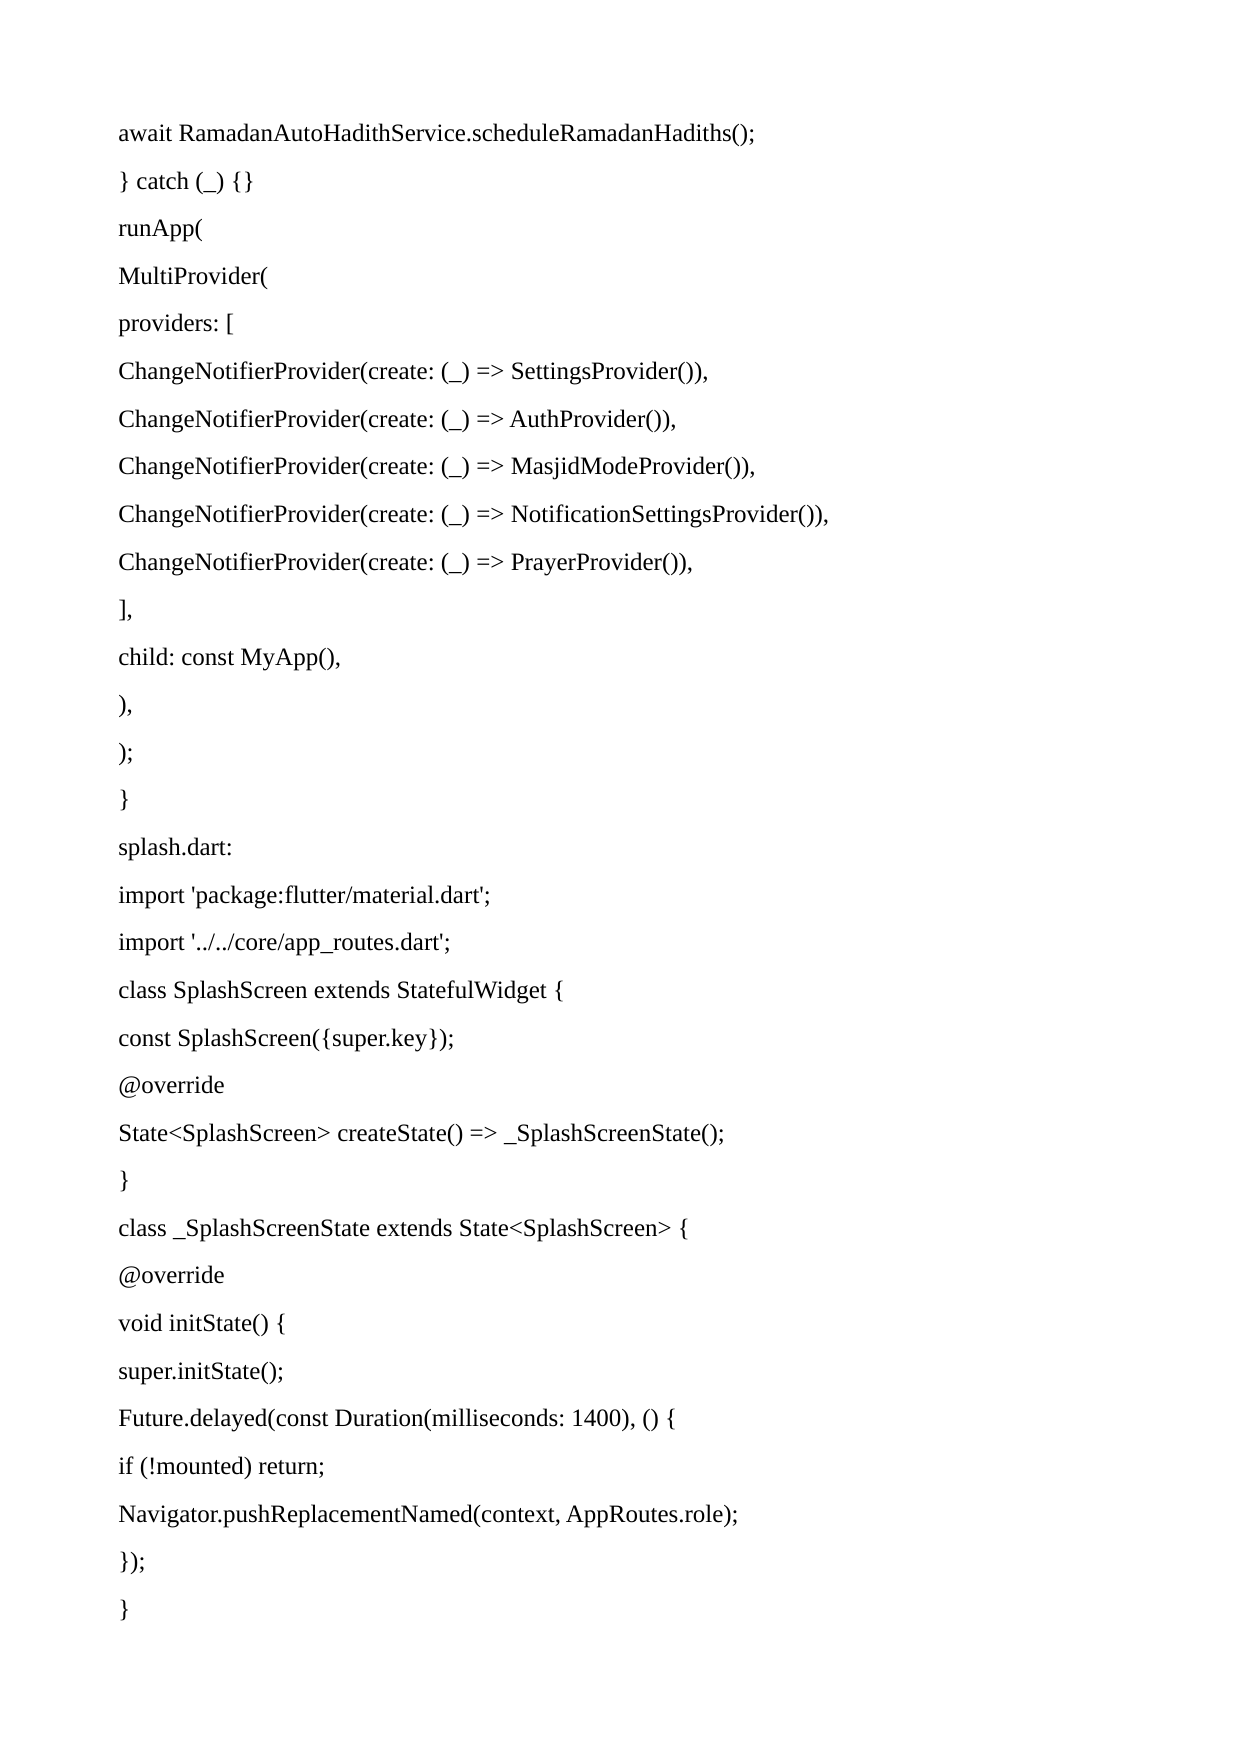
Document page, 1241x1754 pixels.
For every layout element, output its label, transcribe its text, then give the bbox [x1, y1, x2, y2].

text import 'package:flutter/material.dart'; [118, 880, 1122, 908]
text ChangeNotifierProvider(create: (_) => MasjidModeProvider()), [118, 451, 1122, 480]
text import '../../core/app_routes.dart'; [118, 927, 1122, 956]
text ], [118, 594, 1122, 623]
text runApp( [118, 213, 1122, 242]
text ChangeNotifierProvider(create: (_) => NotificationSettingsProvider()), [118, 499, 1122, 528]
text @override [118, 1261, 1122, 1289]
text } catch (_) {} [118, 166, 1122, 194]
text ); [118, 737, 1122, 766]
text await RamadanAutoHadithService.scheduleRamadanHadiths(); [118, 118, 1122, 147]
text } [118, 1594, 1122, 1623]
text }); [118, 1546, 1122, 1575]
text providers: [ [118, 308, 1122, 337]
text } [118, 784, 1122, 813]
text class _SplashScreenState extends State<SplashScreen> { [118, 1213, 1122, 1242]
text @override [118, 1070, 1122, 1099]
text MultiProvider( [118, 261, 1122, 290]
text State<SplashScreen> createState() => _SplashScreenState(); [118, 1118, 1122, 1147]
text const SplashScreen({super.key}); [118, 1023, 1122, 1051]
text ChangeNotifierProvider(create: (_) => SettingsProvider()), [118, 356, 1122, 385]
text if (!mounted) return; [118, 1451, 1122, 1480]
text Navigator.pushReplacementNamed(context, AppRoutes.role); [118, 1499, 1122, 1527]
text super.initState(); [118, 1356, 1122, 1384]
text void initState() { [118, 1308, 1122, 1337]
text ChangeNotifierProvider(create: (_) => PrayerProvider()), [118, 547, 1122, 575]
text Future.delayed(const Duration(milliseconds: 1400), () { [118, 1403, 1122, 1432]
text class SplashScreen extends StatefulWidget { [118, 975, 1122, 1004]
text } [118, 1165, 1122, 1194]
text ), [118, 689, 1122, 718]
text child: const MyApp(), [118, 642, 1122, 671]
text ChangeNotifierProvider(create: (_) => AuthProvider()), [118, 404, 1122, 432]
text splash.dart: [118, 832, 1122, 861]
